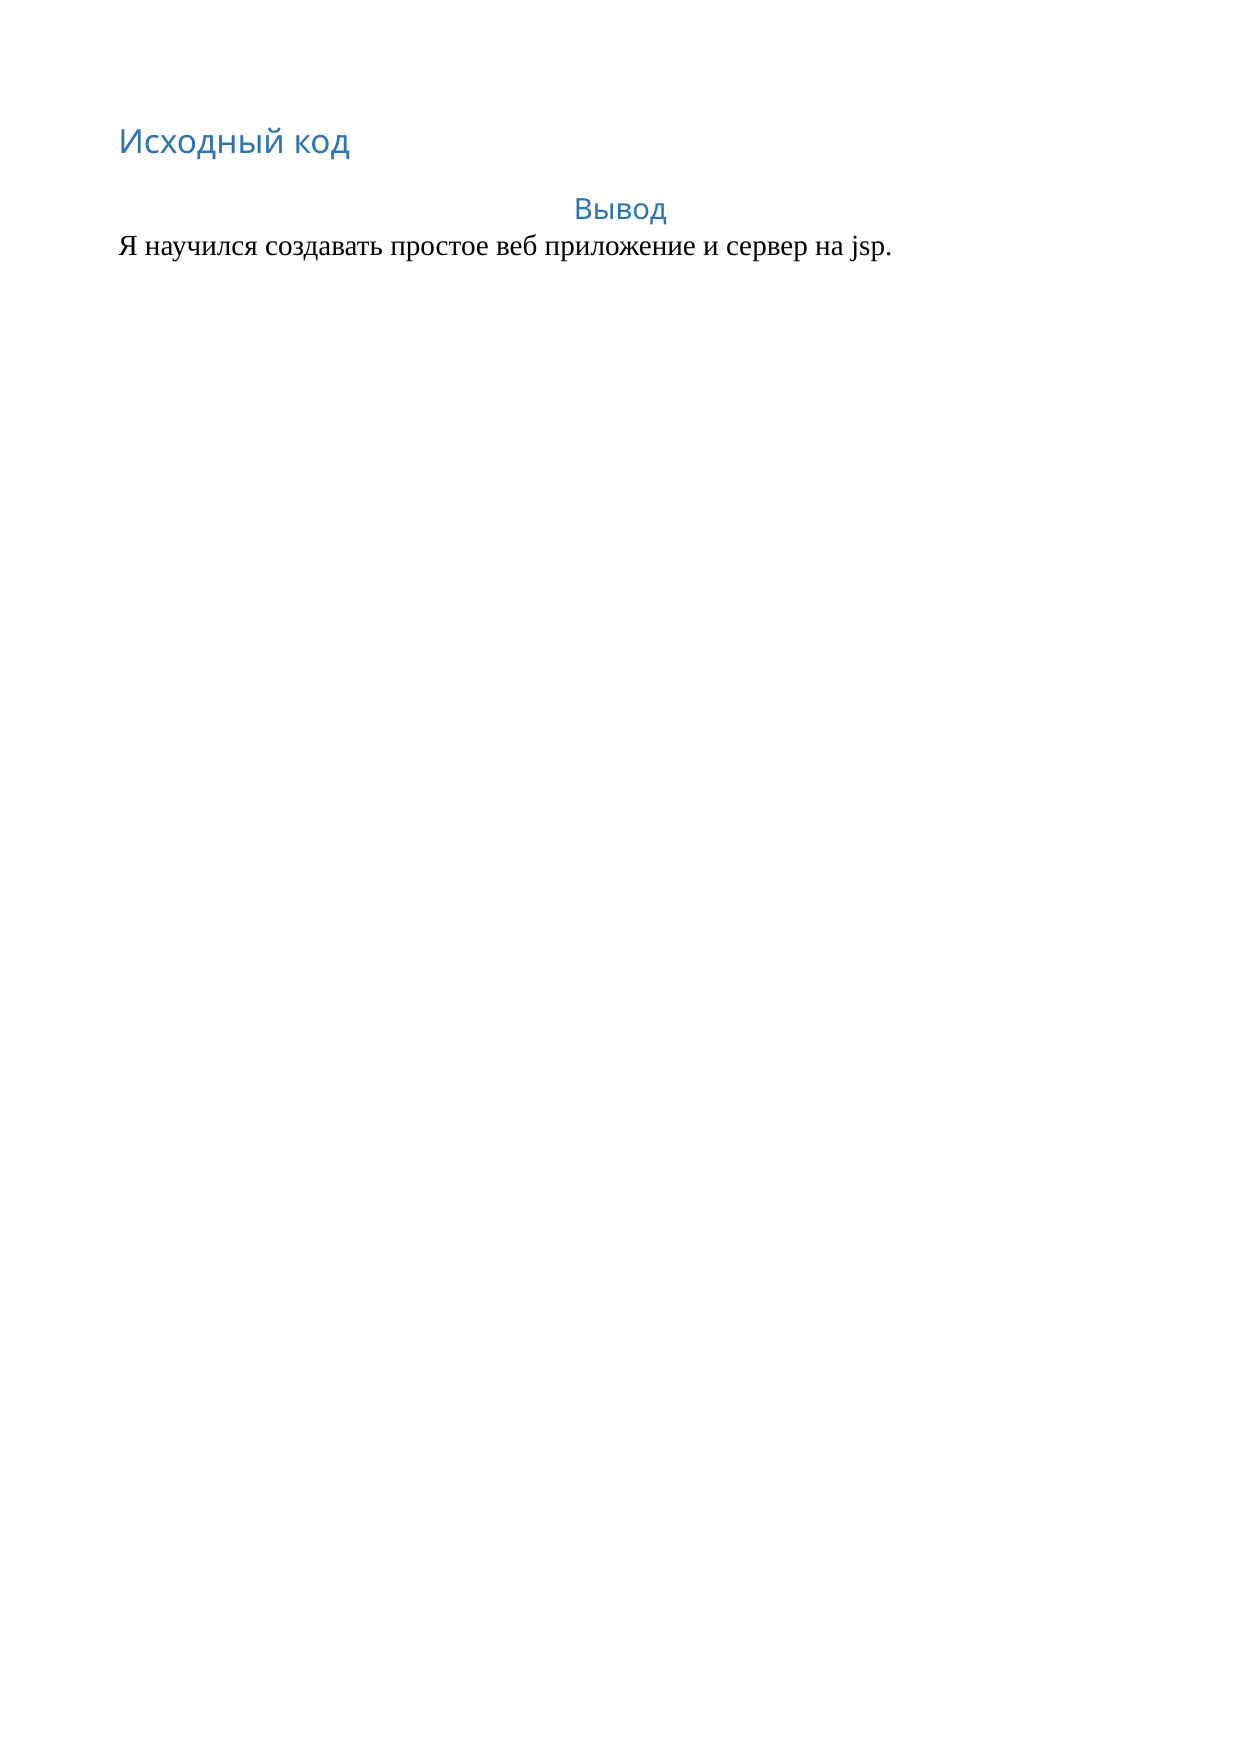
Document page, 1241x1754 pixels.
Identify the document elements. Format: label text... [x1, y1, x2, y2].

text Я научился создавать простое веб приложение и сервер на jsp. [118, 228, 1122, 262]
subtitle Исходный код [118, 118, 1122, 163]
subtitle Вывод [118, 188, 1122, 228]
